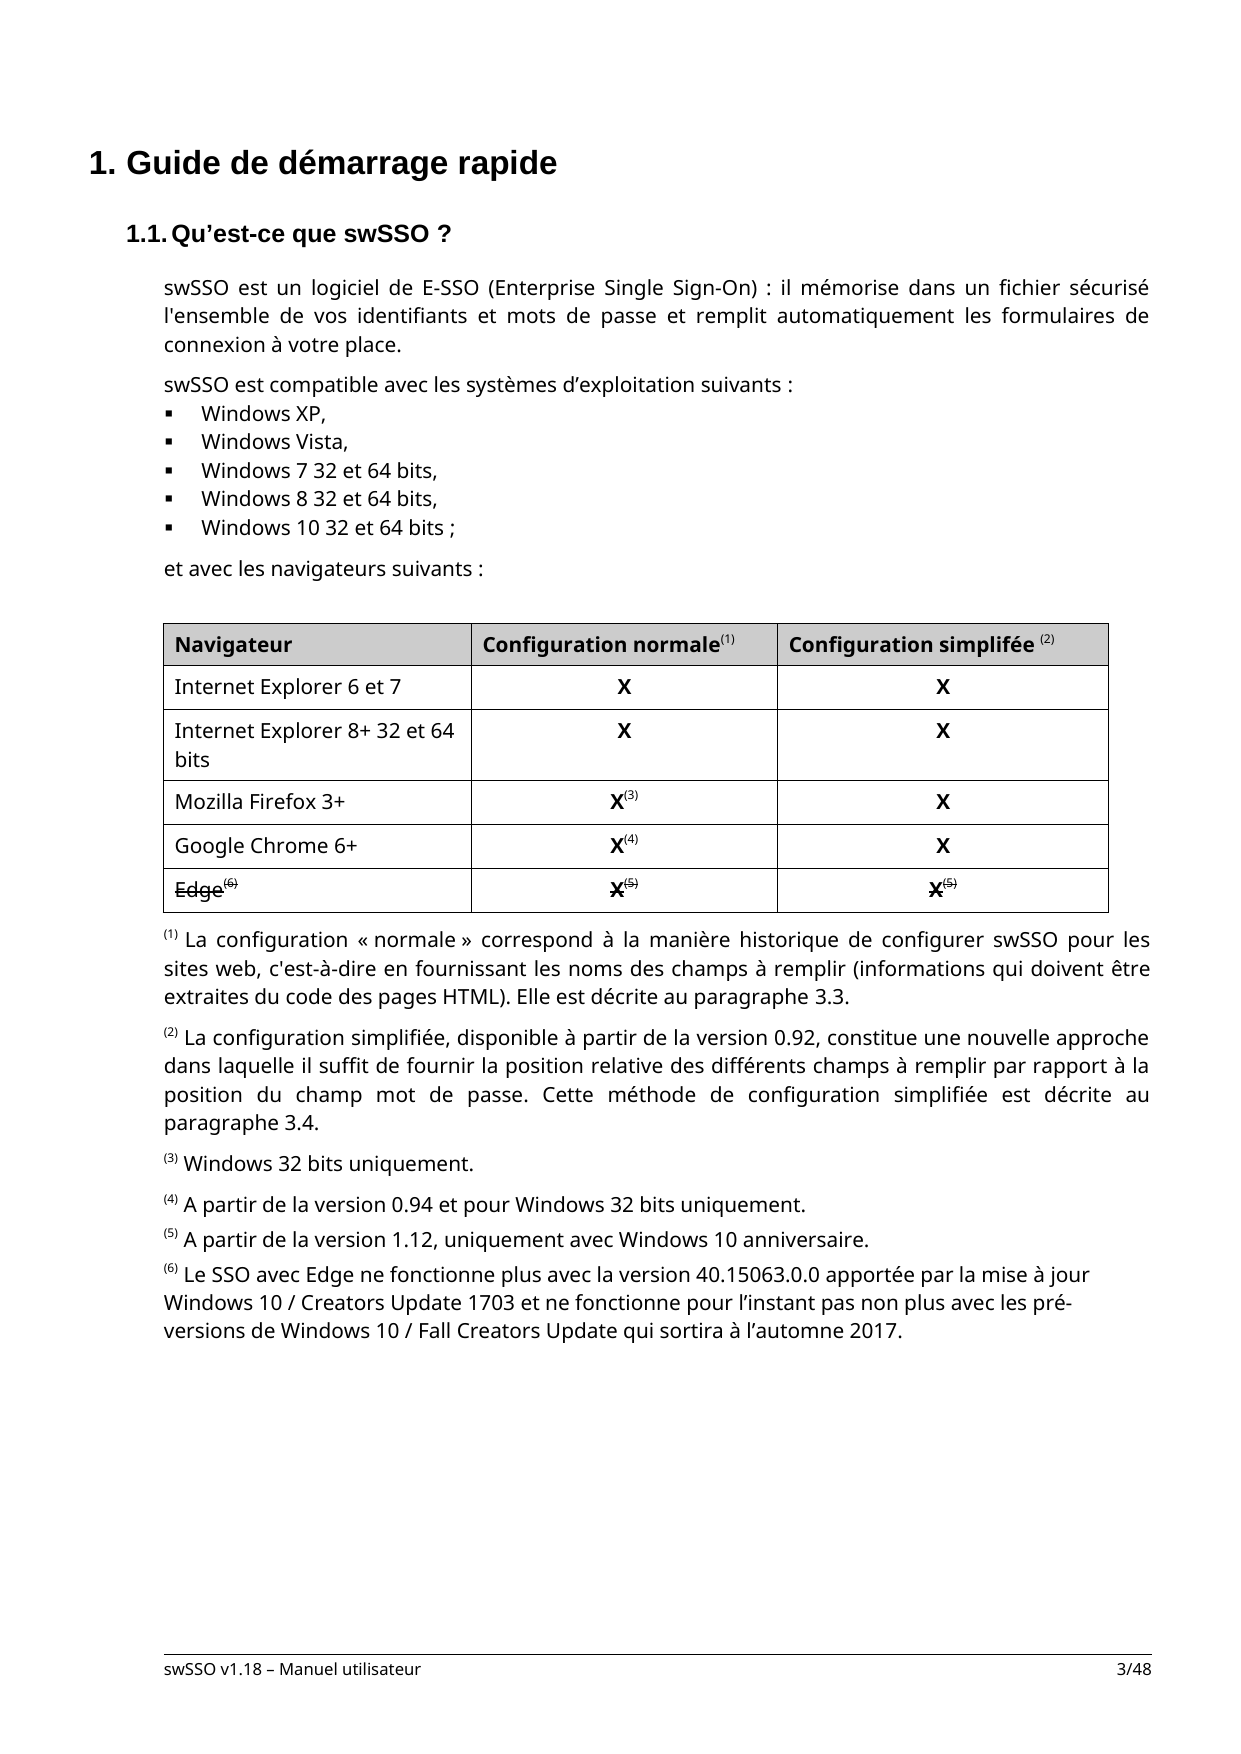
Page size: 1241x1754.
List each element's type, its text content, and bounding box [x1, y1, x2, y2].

table_cell X [778, 666, 1108, 709]
table_cell X(5) [472, 869, 777, 912]
subtitle Qu’est-ce que swSSO ? [126, 219, 1152, 248]
text (5) A partir de la version 1.12, uniquement avec Windows 10 anniversaire. [164, 1225, 1152, 1253]
table_cell Edge(6) [164, 869, 471, 912]
table_cell Internet Explorer 8+ 32 et 64 bits [164, 710, 471, 779]
table_cell Google Chrome 6+ [164, 825, 471, 868]
table_cell X [472, 666, 777, 709]
table_cell Mozilla Firefox 3+ [164, 781, 471, 824]
list Windows 10 32 et 64 bits ; [164, 513, 1152, 541]
table_cell X(5) [778, 869, 1108, 912]
table_header Configuration simplifée (2) [778, 624, 1108, 665]
text swSSO est un logiciel de E-SSO (Enterprise Single Sign-On) : il mémorise dans un fichier sécurisé l'ensemble de vos identifiants et mots de passe et remplit automatiquement les formulaires de connexion à votre place. [164, 273, 1152, 358]
table_cell X [778, 710, 1108, 779]
text et avec les navigateurs suivants : [164, 554, 1152, 582]
text (1) La configuration « normale » correspond à la manière historique de configurer swSSO pour les sites web, c'est-à-dire en fournissant les noms des champs à remplir (informations qui doivent être extraites du code des pages HTML). Elle est décrite au paragraphe 3.3. [164, 925, 1152, 1011]
table_header Configuration normale(1) [472, 624, 777, 665]
subtitle Guide de démarrage rapide [89, 143, 1152, 182]
table_cell X [778, 781, 1108, 824]
text (3) Windows 32 bits uniquement. [164, 1149, 1152, 1178]
list Windows 7 32 et 64 bits, [164, 456, 1152, 484]
list Windows 8 32 et 64 bits, [164, 484, 1152, 513]
table_cell Internet Explorer 6 et 7 [164, 666, 471, 709]
text swSSO est compatible avec les systèmes d’exploitation suivants : [164, 371, 1152, 399]
list Windows Vista, [164, 427, 1152, 456]
text (6) Le SSO avec Edge ne fonctionne plus avec la version 40.15063.0.0 apportée par la mise à jour Windows 10 / Creators Update 1703 et ne fonctionne pour l’instant pas non plus avec les pré-versions de Windows 10 / Fall Creators Update qui sortira à l’automne 2017. [164, 1260, 1152, 1345]
text (4) A partir de la version 0.94 et pour Windows 32 bits uniquement. [164, 1190, 1152, 1219]
table_header Navigateur [164, 624, 471, 665]
table_cell X(3) [472, 781, 777, 824]
table_cell X [472, 710, 777, 779]
list Windows XP, [164, 399, 1152, 427]
text (2) La configuration simplifiée, disponible à partir de la version 0.92, constitue une nouvelle approche dans laquelle il suffit de fournir la position relative des différents champs à remplir par rapport à la position du champ mot de passe. Cette méthode de configuration simplifiée est décrite au paragraphe 3.4. [164, 1023, 1152, 1137]
table_cell X [778, 825, 1108, 868]
table_cell X(4) [472, 825, 777, 868]
